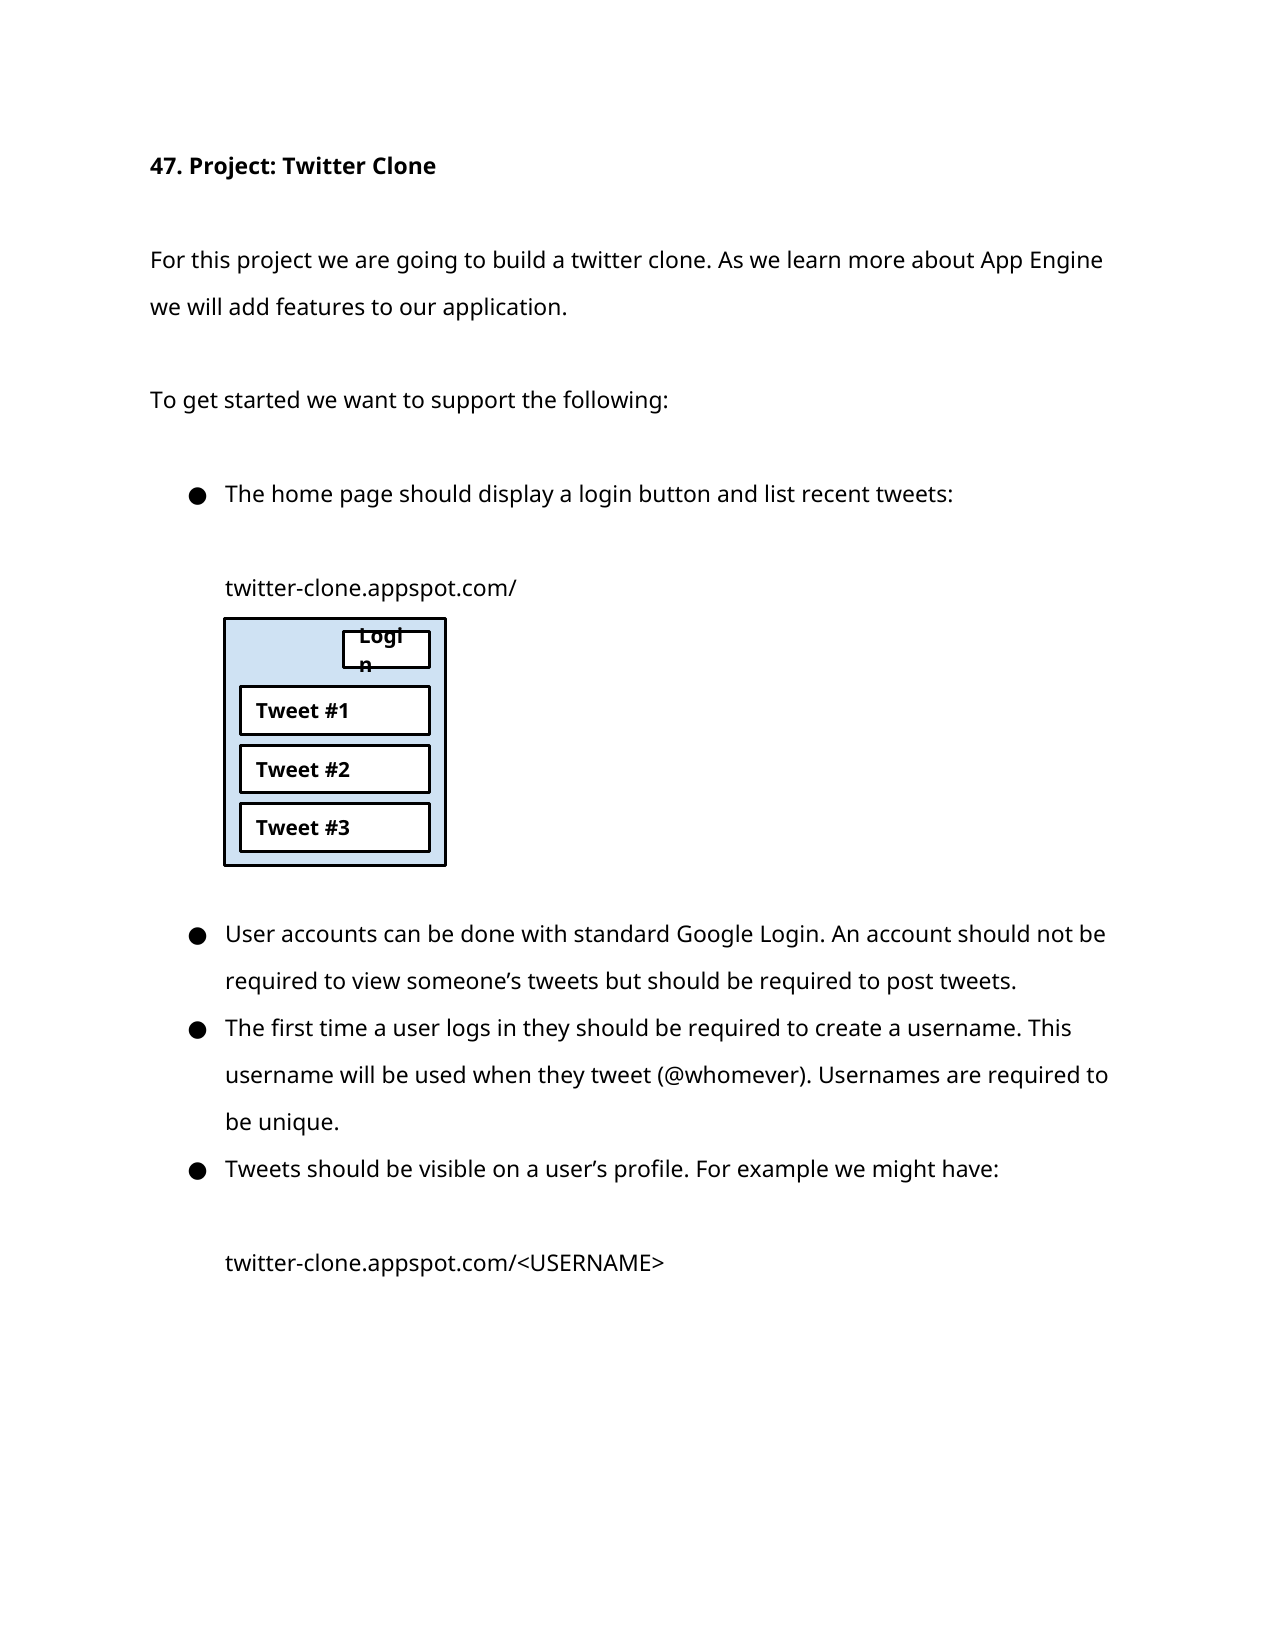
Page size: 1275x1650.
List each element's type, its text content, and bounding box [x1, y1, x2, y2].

text For this project we are going to build a twitter clone. As we learn more about App Engine we will add features to our application. [150, 244, 1125, 322]
list The first time a user logs in they should be required to create a username. This username will be used when they tweet (@whomever). Usernames are required to be unique. [187, 1012, 1125, 1137]
list User accounts can be done with standard Google Login. An account should not be required to view someone’s tweets but should be required to post tweets. [187, 918, 1125, 996]
list Tweets should be visible on a user’s profile. For example we might have: twitter-clone.appspot.com/<USERNAME> Which would list the most recent tweets for that user. [187, 1153, 1125, 1278]
text 47. Project: Twitter Clone [150, 150, 1125, 181]
text To get started we want to support the following: [150, 384, 1125, 416]
list The home page should display a login button and list recent tweets: twitter-clone.appspot.com/ [187, 478, 1125, 905]
